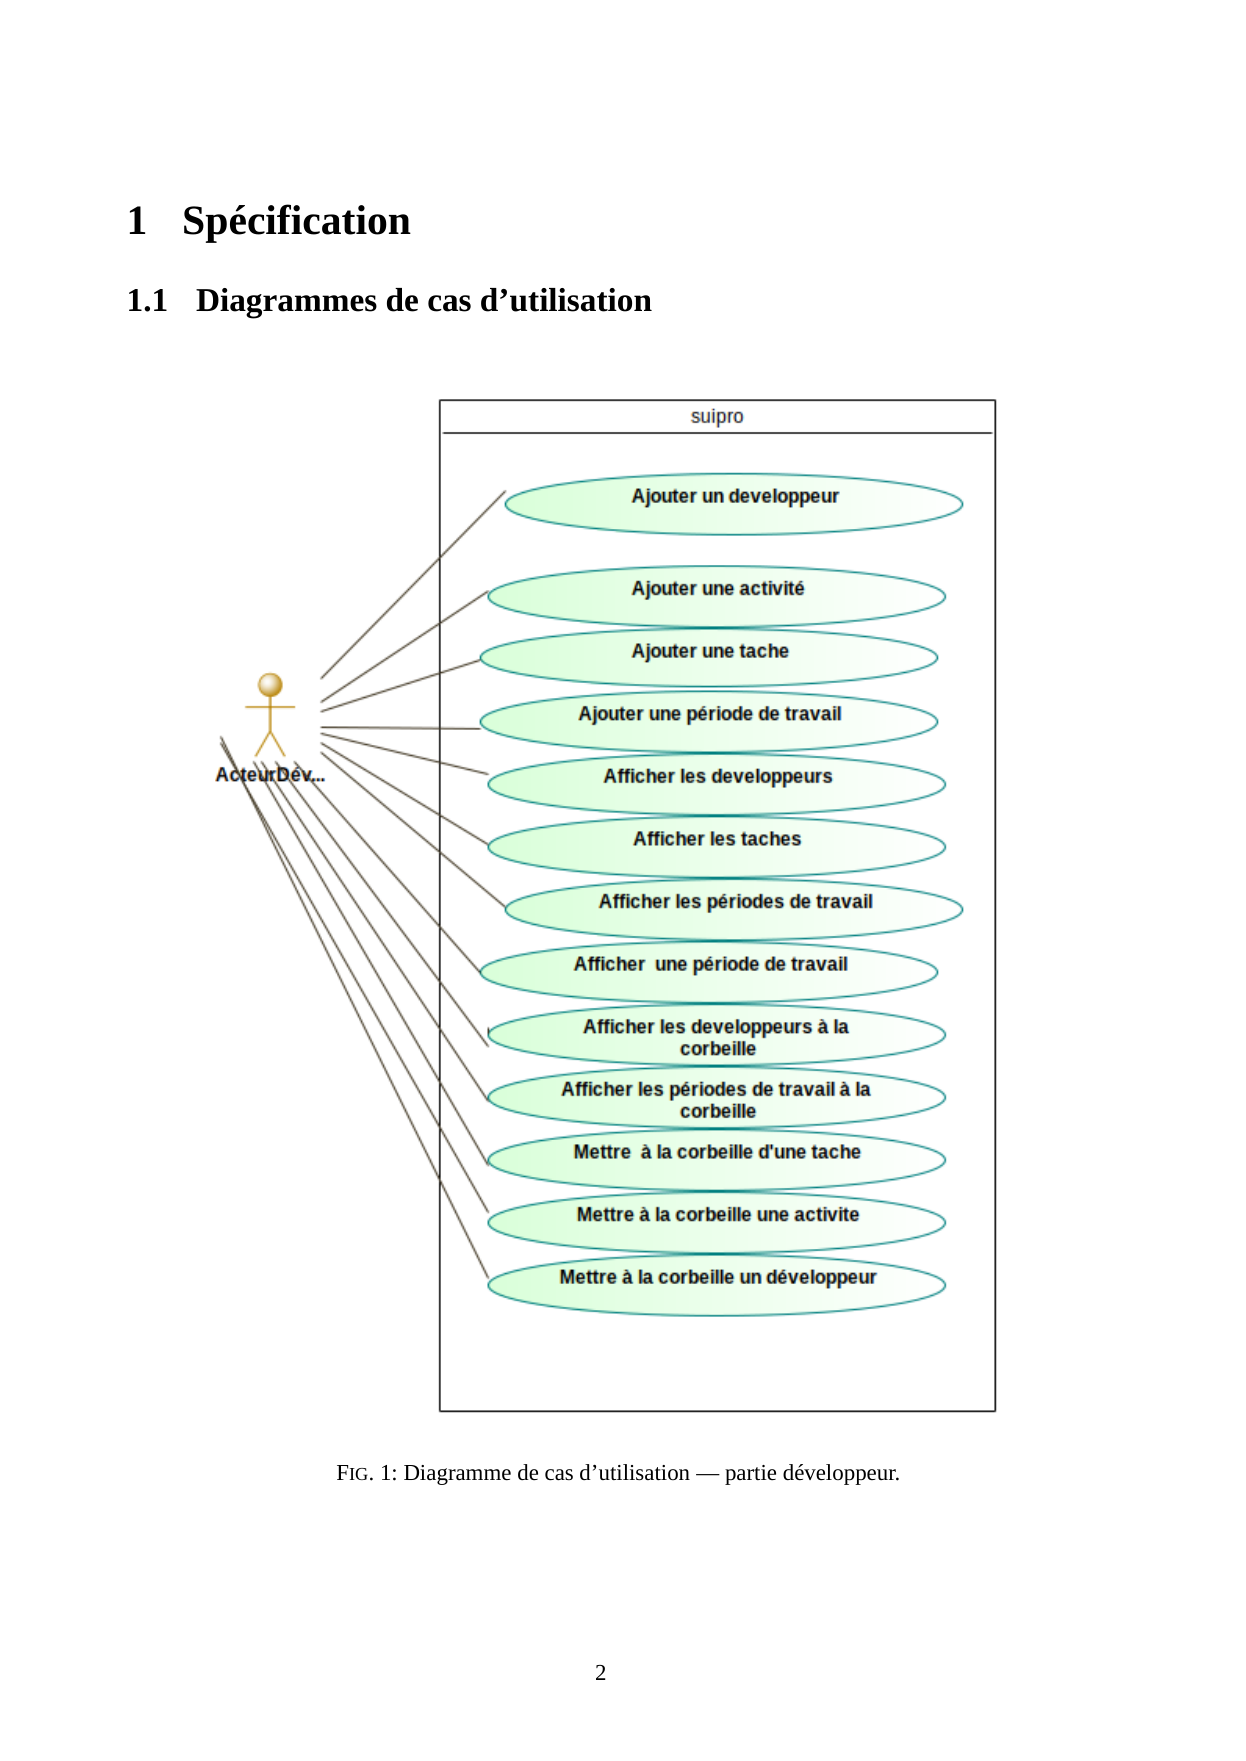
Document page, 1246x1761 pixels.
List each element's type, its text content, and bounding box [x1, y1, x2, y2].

text Fig. 1: Diagramme de cas d’utilisation — partie développeur. [126, 1459, 1075, 1485]
picture [189, 385, 1012, 1428]
subtitle 1.1 Diagrammes de cas d’utilisation [126, 281, 1075, 319]
subtitle 1 Spécification [126, 195, 1075, 243]
